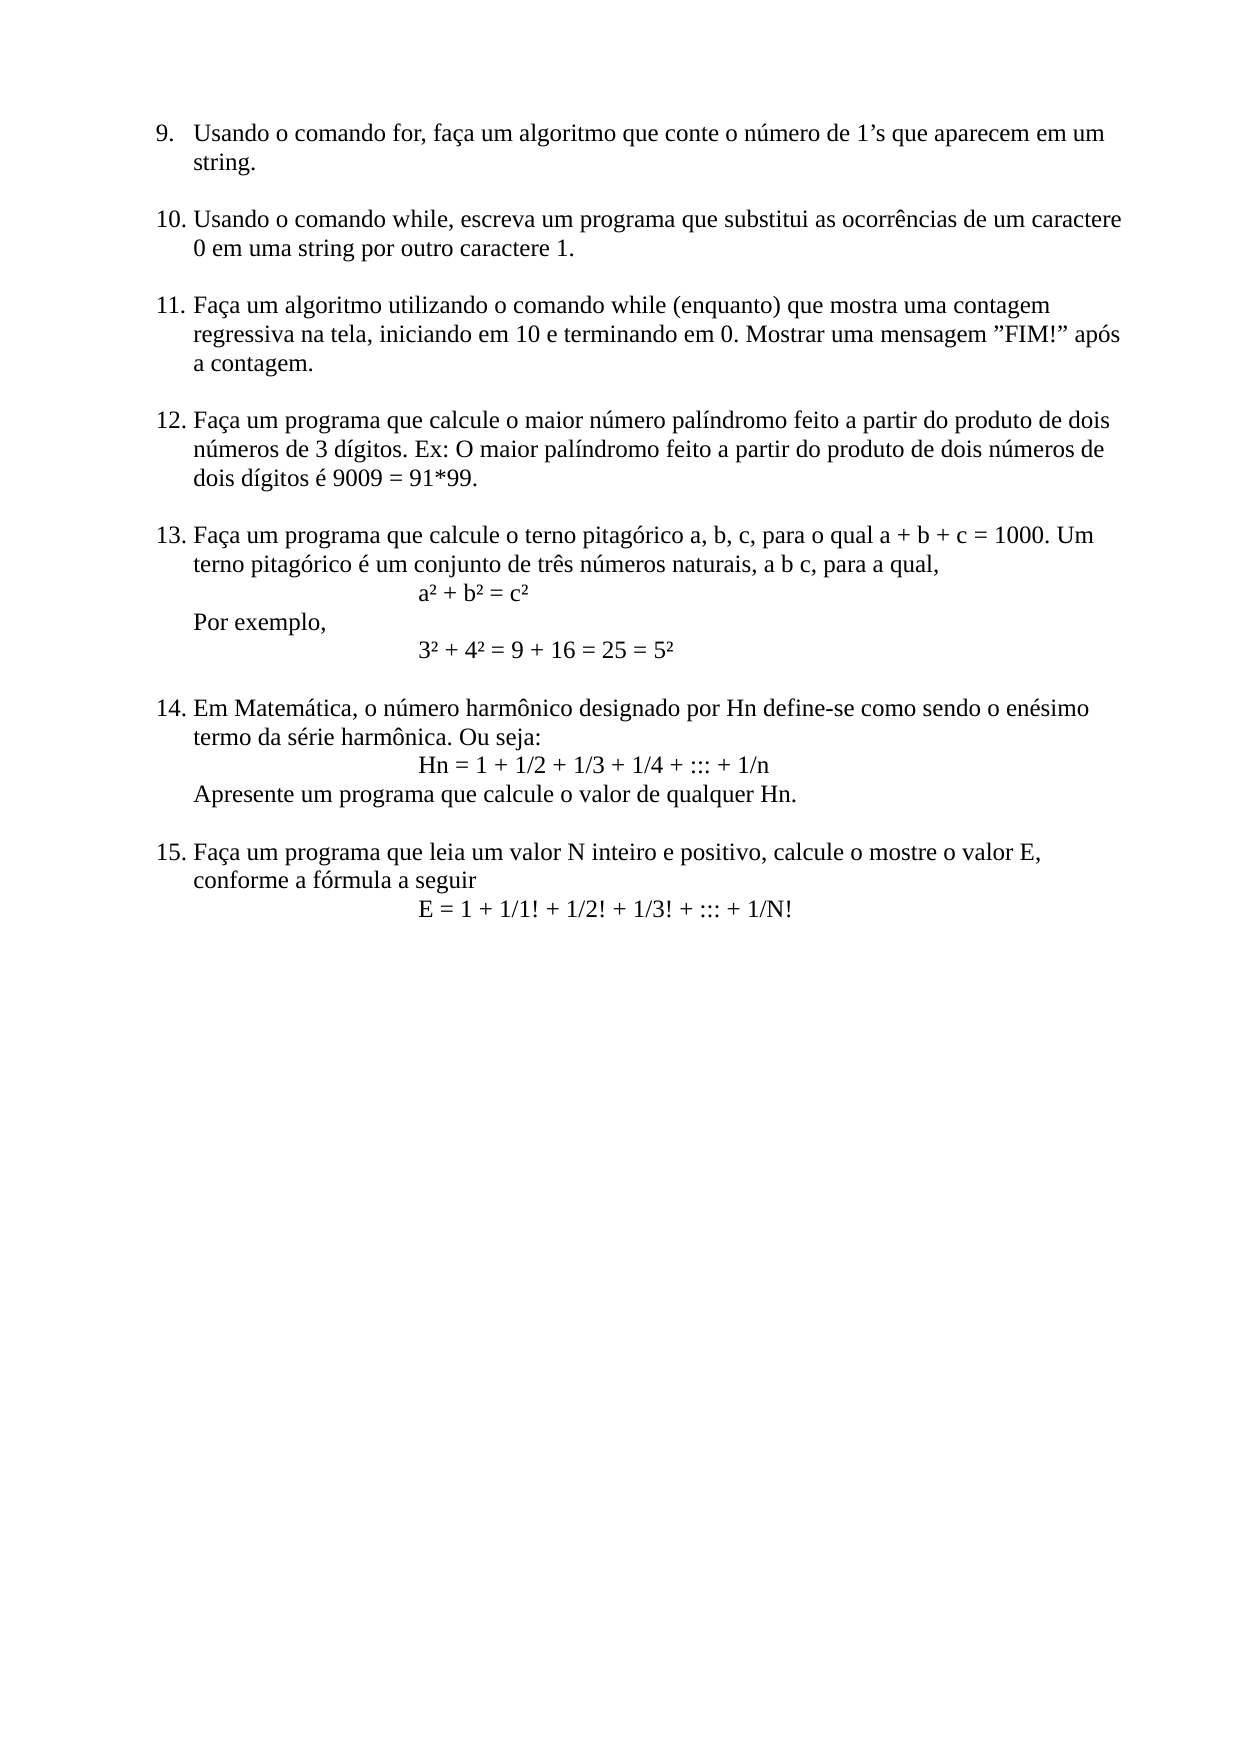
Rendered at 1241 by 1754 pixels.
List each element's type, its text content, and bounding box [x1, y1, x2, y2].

list Usando o comando for, faça um algoritmo que conte o número de 1’s que aparecem em um string. [156, 118, 1122, 204]
list Faça um algoritmo utilizando o comando while (enquanto) que mostra uma contagem regressiva na tela, iniciando em 10 e terminando em 0. Mostrar uma mensagem ”FIM!” após a contagem. [156, 291, 1122, 406]
list Em Matemática, o número harmônico designado por Hn define-se como sendo o enésimo termo da série harmônica. Ou seja: Hn = 1 + 1/2 + 1/3 + 1/4 + ::: + 1/n Apresente um programa que calcule o valor de qualquer Hn. [156, 693, 1122, 837]
list Faça um programa que calcule o terno pitagórico a, b, c, para o qual a + b + c = 1000. Um terno pitagórico é um conjunto de três números naturais, a b c, para a qual, a² + b² = c² Por exemplo, 3² + 4² = 9 + 16 = 25 = 5² [156, 521, 1122, 693]
list Usando o comando while, escreva um programa que substitui as ocorrências de um caractere 0 em uma string por outro caractere 1. [156, 204, 1122, 291]
list Faça um programa que calcule o maior número palíndromo feito a partir do produto de dois números de 3 dígitos. Ex: O maior palíndromo feito a partir do produto de dois números de dois dígitos é 9009 = 91*99. [156, 406, 1122, 521]
list Faça um programa que leia um valor N inteiro e positivo, calcule o mostre o valor E, conforme a fórmula a seguir E = 1 + 1/1! + 1/2! + 1/3! + ::: + 1/N! [156, 837, 1122, 923]
